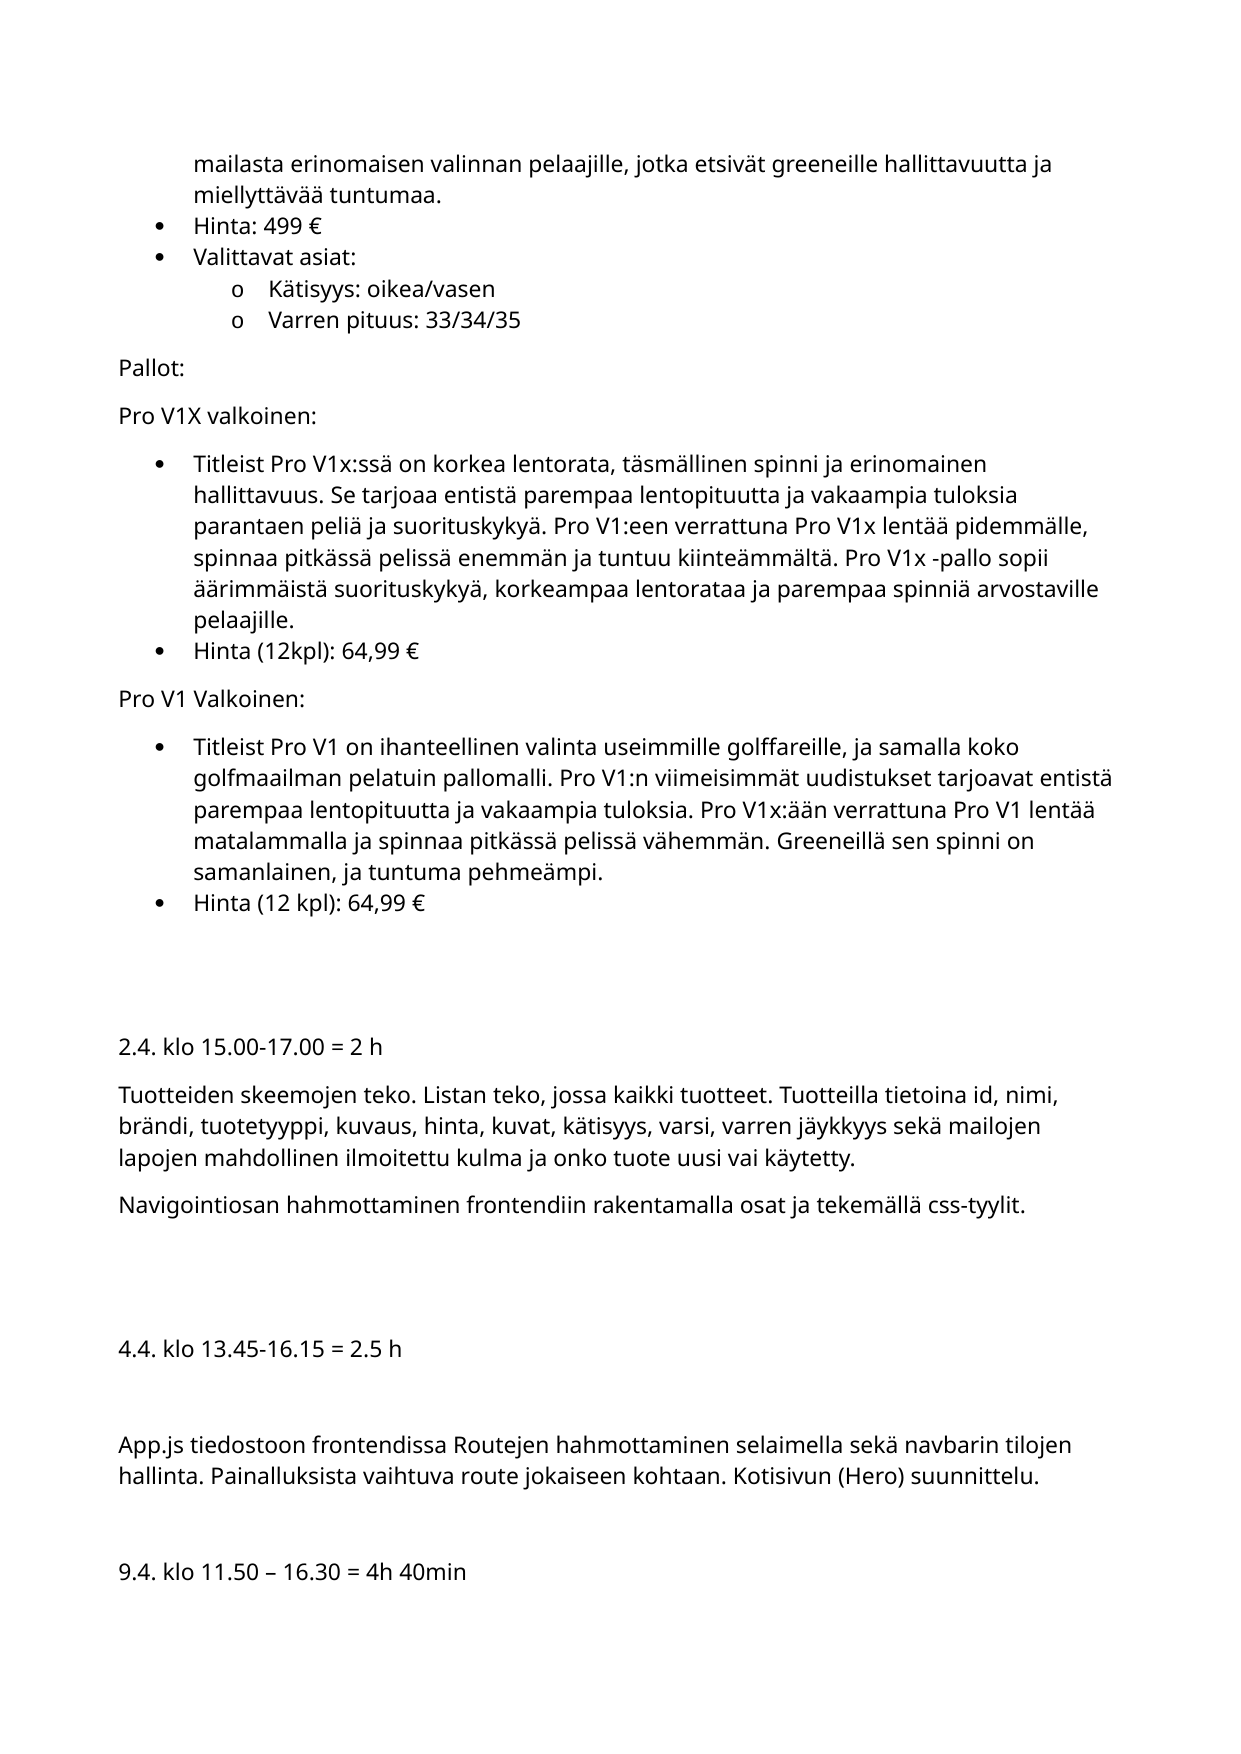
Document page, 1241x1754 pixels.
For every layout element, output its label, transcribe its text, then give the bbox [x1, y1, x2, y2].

list Titleist Pro V1x:ssä on korkea lentorata, täsmällinen spinni ja erinomainen hallittavuus. Se tarjoaa entistä parempaa lentopituutta ja vakaampia tuloksia parantaen peliä ja suorituskykyä. Pro V1:een verrattuna Pro V1x lentää pidemmälle, spinnaa pitkässä pelissä enemmän ja tuntuu kiinteämmältä. Pro V1x -pallo sopii äärimmäistä suorituskykyä, korkeampaa lentorataa ja parempaa spinniä arvostaville pelaajille. [156, 448, 1122, 635]
text Pallot: [118, 352, 1122, 383]
list Kätisyys: oikea/vasen [231, 273, 1122, 304]
text 2.4. klo 15.00-17.00 = 2 h [118, 1031, 1122, 1062]
text 9.4. klo 11.50 – 16.30 = 4h 40min [118, 1556, 1122, 1587]
text App.js tiedostoon frontendissa Routejen hahmottaminen selaimella sekä navbarin tilojen hallinta. Painalluksista vaihtuva route jokaiseen kohtaan. Kotisivun (Hero) suunnittelu. [118, 1429, 1122, 1492]
list Hinta (12 kpl): 64,99 € [156, 887, 1122, 919]
list Hinta (12kpl): 64,99 € [156, 635, 1122, 667]
list Valittavat asiat: [156, 241, 1122, 273]
text Navigointiosan hahmottaminen frontendiin rakentamalla osat ja tekemällä css-tyylit. [118, 1189, 1122, 1221]
list mailasta erinomaisen valinnan pelaajille, jotka etsivät greeneille hallittavuutta ja miellyttävää tuntumaa. [156, 148, 1122, 210]
text Tuotteiden skeemojen teko. Listan teko, jossa kaikki tuotteet. Tuotteilla tietoina id, nimi, brändi, tuotetyyppi, kuvaus, hinta, kuvat, kätisyys, varsi, varren jäykkyys sekä mailojen lapojen mahdollinen ilmoitettu kulma ja onko tuote uusi vai käytetty. [118, 1079, 1122, 1173]
text 4.4. klo 13.45-16.15 = 2.5 h [118, 1333, 1122, 1364]
list Hinta: 499 € [156, 210, 1122, 241]
list Varren pituus: 33/34/35 [231, 304, 1122, 335]
list Titleist Pro V1 on ihanteellinen valinta useimmille golffareille, ja samalla koko golfmaailman pelatuin pallomalli. Pro V1:n viimeisimmät uudistukset tarjoavat entistä parempaa lentopituutta ja vakaampia tuloksia. Pro V1x:ään verrattuna Pro V1 lentää matalammalla ja spinnaa pitkässä pelissä vähemmän. Greeneillä sen spinni on samanlainen, ja tuntuma pehmeämpi. [156, 731, 1122, 887]
text Pro V1X valkoinen: [118, 400, 1122, 431]
text Pro V1 Valkoinen: [118, 683, 1122, 714]
